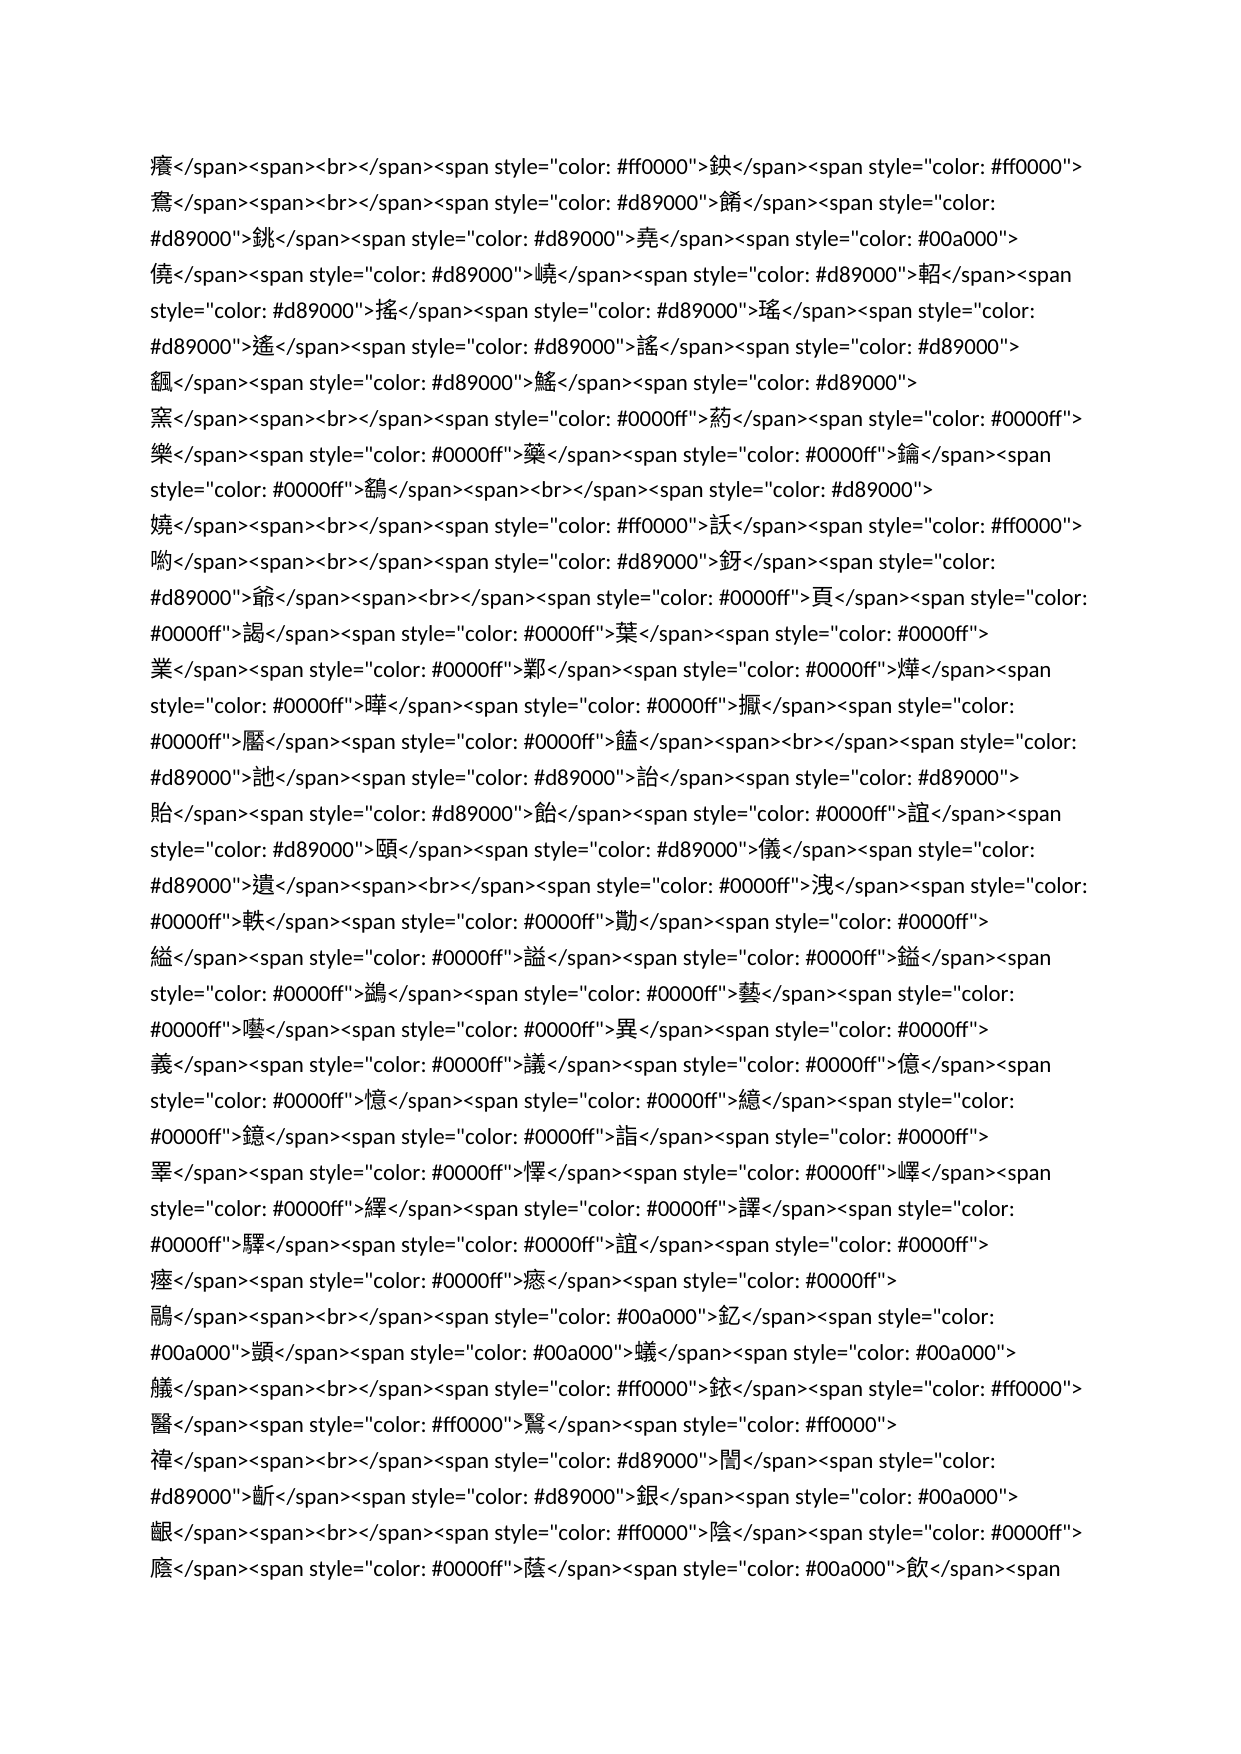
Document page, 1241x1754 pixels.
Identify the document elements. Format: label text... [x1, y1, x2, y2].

text 癢</span><span><br></span><span style="color: #ff0000">鉠</span><span style="color: #ff0000">鴦</span><span><br></span><span style="color: #d89000">餚</span><span style="color: #d89000">銚</span><span style="color: #d89000">堯</span><span style="color: #00a000">僥</span><span style="color: #d89000">嶢</span><span style="color: #d89000">軺</span><span style="color: #d89000">搖</span><span style="color: #d89000">瑤</span><span style="color: #d89000">遙</span><span style="color: #d89000">謠</span><span style="color: #d89000">颻</span><span style="color: #d89000">鰩</span><span style="color: #d89000">窯</span><span><br></span><span style="color: #0000ff">葯</span><span style="color: #0000ff">樂</span><span style="color: #0000ff">藥</span><span style="color: #0000ff">鑰</span><span style="color: #0000ff">鷂</span><span><br></span><span style="color: #d89000">嬈</span><span><br></span><span style="color: #ff0000">訞</span><span style="color: #ff0000">喲</span><span><br></span><span style="color: #d89000">釾</span><span style="color: #d89000">爺</span><span><br></span><span style="color: #0000ff">頁</span><span style="color: #0000ff">謁</span><span style="color: #0000ff">葉</span><span style="color: #0000ff">業</span><span style="color: #0000ff">鄴</span><span style="color: #0000ff">燁</span><span style="color: #0000ff">曄</span><span style="color: #0000ff">擫</span><span style="color: #0000ff">靨</span><span style="color: #0000ff">饁</span><span><br></span><span style="color: #d89000">訑</span><span style="color: #d89000">詒</span><span style="color: #d89000">貽</span><span style="color: #d89000">飴</span><span style="color: #0000ff">誼</span><span style="color: #d89000">頤</span><span style="color: #d89000">儀</span><span style="color: #d89000">遺</span><span><br></span><span style="color: #0000ff">洩</span><span style="color: #0000ff">軼</span><span style="color: #0000ff">勩</span><span style="color: #0000ff">縊</span><span style="color: #0000ff">謚</span><span style="color: #0000ff">鎰</span><span style="color: #0000ff">鷁</span><span style="color: #0000ff">藝</span><span style="color: #0000ff">囈</span><span style="color: #0000ff">異</span><span style="color: #0000ff">義</span><span style="color: #0000ff">議</span><span style="color: #0000ff">億</span><span style="color: #0000ff">憶</span><span style="color: #0000ff">繶</span><span style="color: #0000ff">鐿</span><span style="color: #0000ff">詣</span><span style="color: #0000ff">睪</span><span style="color: #0000ff">懌</span><span style="color: #0000ff">嶧</span><span style="color: #0000ff">繹</span><span style="color: #0000ff">譯</span><span style="color: #0000ff">驛</span><span style="color: #0000ff">誼</span><span style="color: #0000ff">瘞</span><span style="color: #0000ff">瘱</span><span style="color: #0000ff">鷊</span><span><br></span><span style="color: #00a000">釔</span><span style="color: #00a000">顗</span><span style="color: #00a000">蟻</span><span style="color: #00a000">艤</span><span><br></span><span style="color: #ff0000">銥</span><span style="color: #ff0000">醫</span><span style="color: #ff0000">鷖</span><span style="color: #ff0000">禕</span><span><br></span><span style="color: #d89000">誾</span><span style="color: #d89000">齗</span><span style="color: #d89000">銀</span><span style="color: #00a000">齦</span><span><br></span><span style="color: #ff0000">陰</span><span style="color: #0000ff">廕</span><span style="color: #0000ff">蔭</span><span style="color: #00a000">飲</span><span [150, 150, 1090, 1583]
